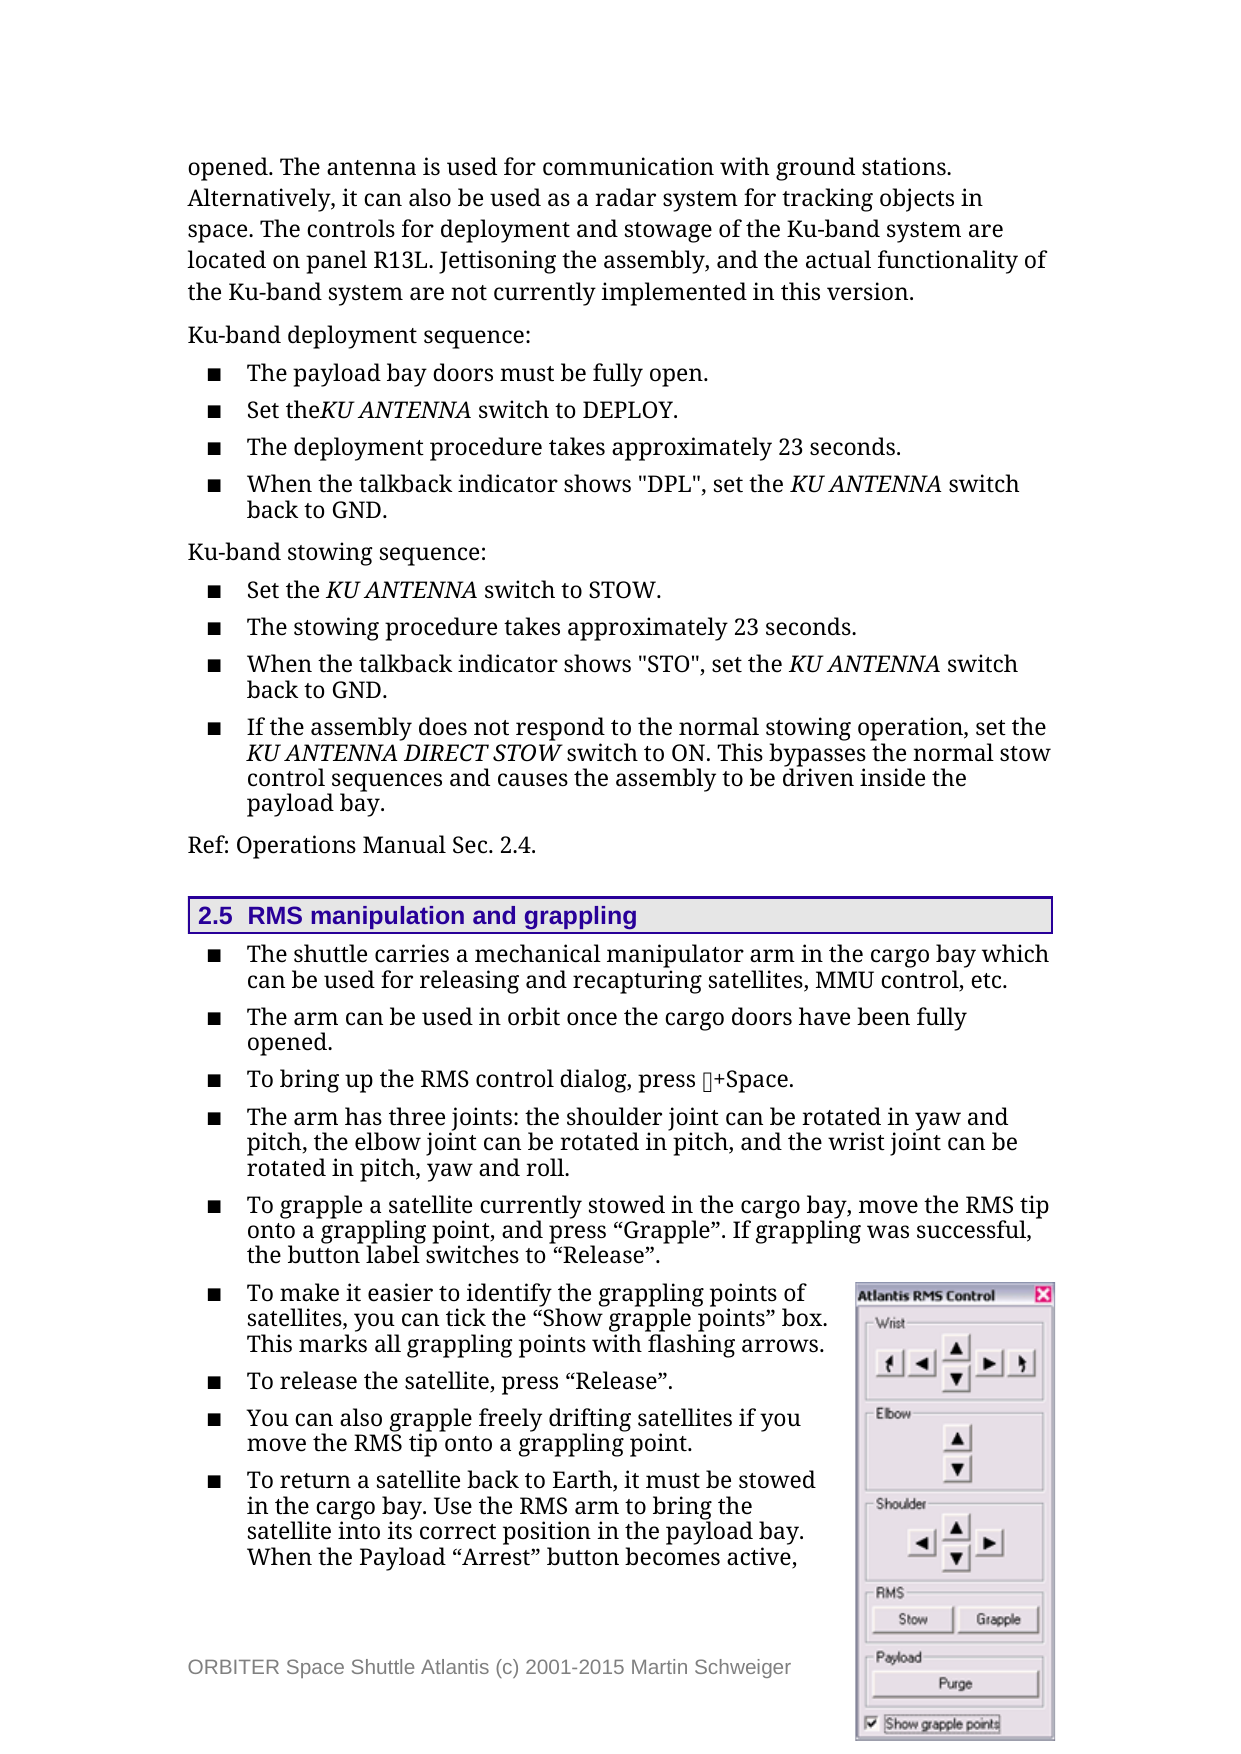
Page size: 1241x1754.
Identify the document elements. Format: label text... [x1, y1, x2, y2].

list To make it easier to identify the grappling points of satellites, you can tick the “Show grapple points” box. This marks all grap­pling points with flashing arrows. [208, 1281, 1057, 1742]
list When the talkback indicator shows "STO", set the KU ANTENNA switch back to GND. [208, 653, 1053, 703]
text opened. The antenna is used for com­munication with ground stations. Alternatively, it can also be used as a radar system for tracking objects in space. The controls for deployment and stowage of the Ku-band system are located on panel R13L. Jettisoning the assembly, and the actual functionality of the Ku-band system are not currently implemented in this version. [187, 150, 1053, 306]
list You can also grapple freely drifting satellites if you move the RMS tip onto a grappling point. [208, 1406, 854, 1457]
list To bring up the RMS control dialog, press +Space. [208, 1068, 1053, 1093]
list Set the KU ANTENNA switch to STOW. [208, 578, 1053, 604]
list The deployment procedure takes approximately 23 seconds. [208, 435, 1053, 461]
list If the assembly does not respond to the normal stowing operation, set the KU ANTENNA DIRECT STOW switch to ON. This bypasses the normal stow control sequences and causes the assembly to be driven inside the payload bay. [208, 715, 1053, 817]
list The arm can be used in orbit once the cargo doors have been fully opened. [208, 1005, 1053, 1056]
list The stowing procedure takes approximately 23 seconds. [208, 615, 1053, 641]
list To grapple a satellite currently stowed in the cargo bay, move the RMS tip onto a grap­pling point, and press “Grapple”. If grap­pling was successful, the button label switches to “Release”. [208, 1193, 1053, 1269]
picture [855, 1282, 1056, 1741]
list To release the satellite, press “Release”. [208, 1369, 854, 1394]
text Ku-band stowing sequence: [187, 535, 1053, 566]
list The shuttle carries a mechanical manipulator arm in the cargo bay which can be used for releasing and recapturing satellites, MMU control, etc. [208, 942, 1053, 993]
text Ref: Operations Manual Sec. 2.4. [187, 829, 1053, 860]
list The payload bay doors must be fully open. [208, 361, 1053, 386]
list To return a satellite back to Earth, it must be stowed in the cargo bay. Use the RMS arm to bring the satellite into its correct posi­tion in the payload bay. When the Payload “Arrest” button be­comes active, [208, 1469, 854, 1570]
list Set theKU ANTENNA switch to DEPLOY. [208, 398, 1053, 424]
list The arm has three joints: the shoulder joint can be rotated in yaw and pitch, the elbow joint can be rotated in pitch, and the wrist joint can be rotated in pitch, yaw and roll. [208, 1105, 1053, 1181]
list When the talkback indicator shows "DPL", set the KU ANTENNA switch back to GND. [208, 473, 1053, 523]
text Ku-band deployment sequence: [187, 318, 1053, 349]
subtitle RMS manipulation and grappling [190, 899, 1051, 932]
